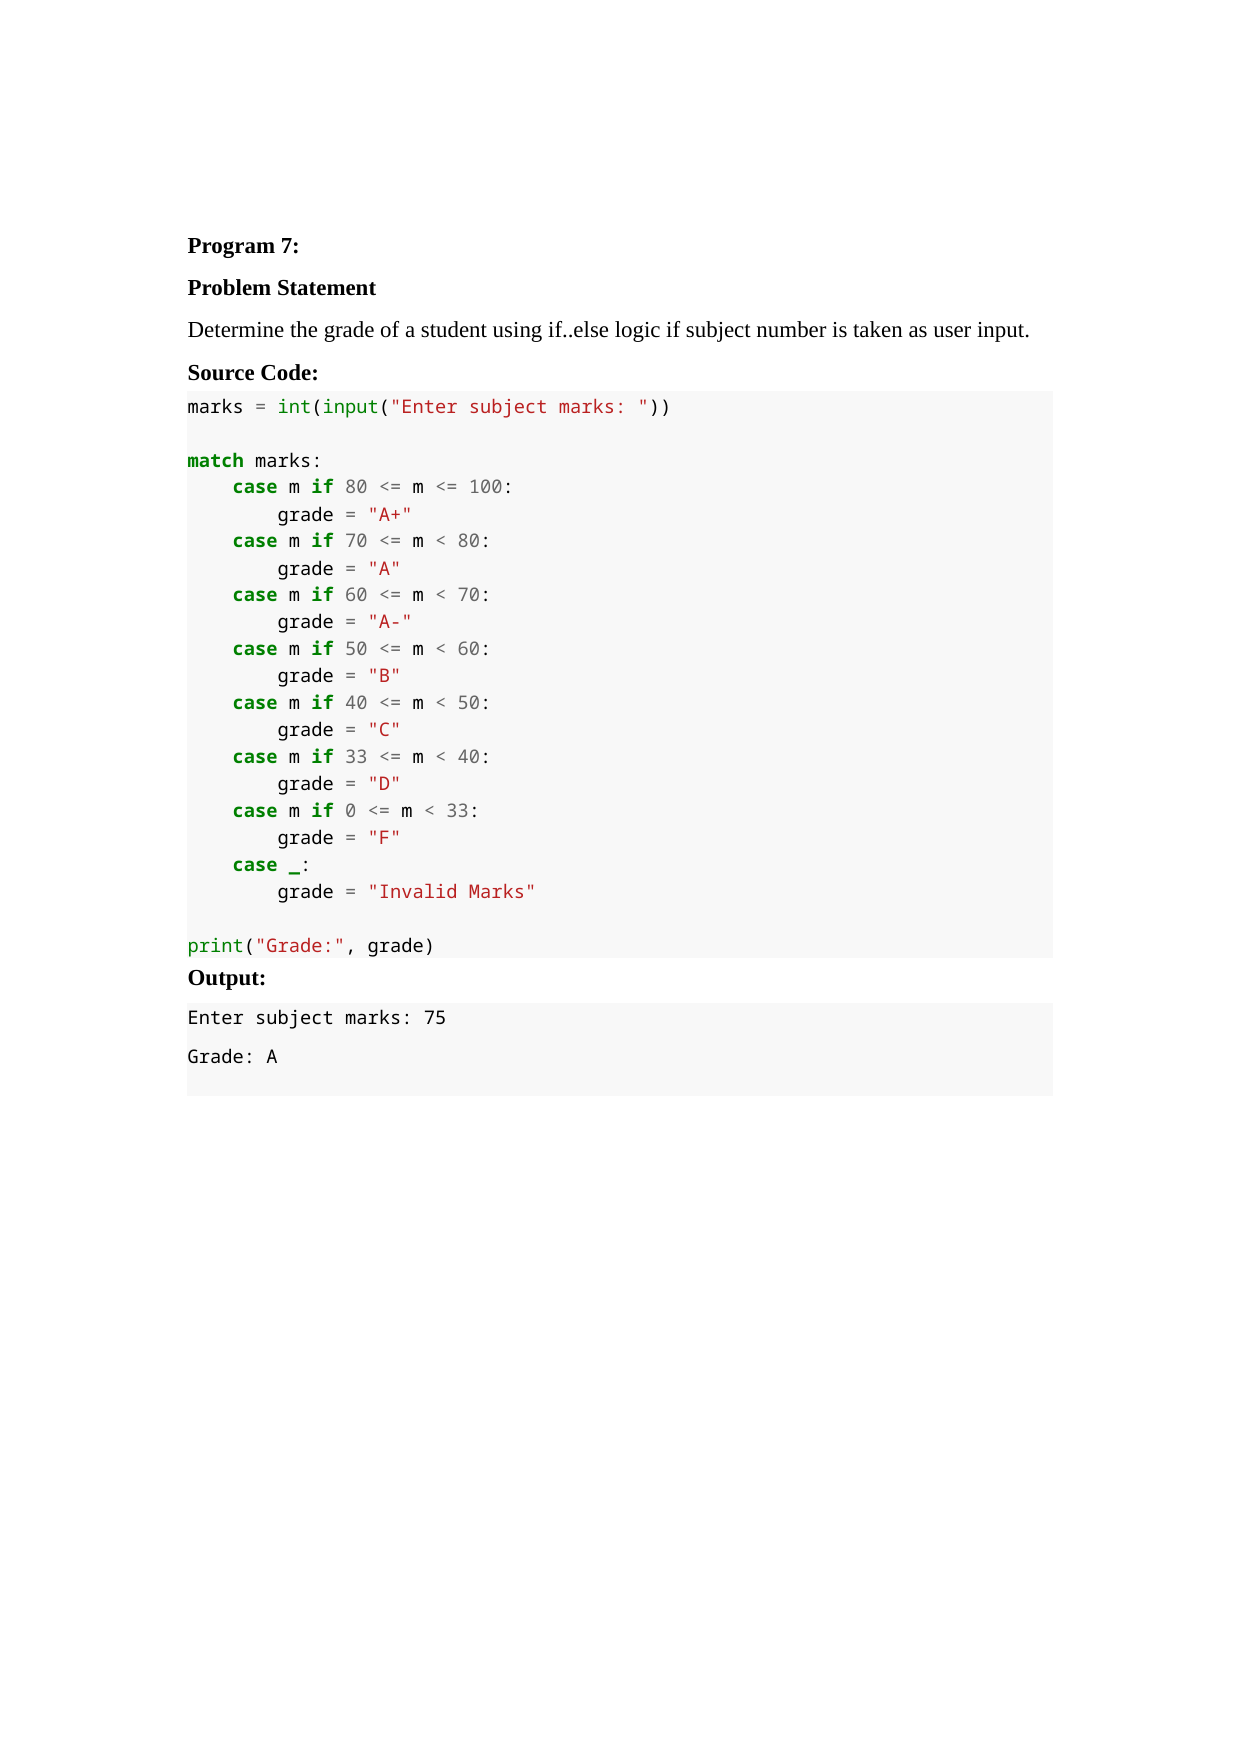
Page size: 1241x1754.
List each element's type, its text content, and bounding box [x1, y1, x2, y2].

text case _: [187, 850, 1053, 877]
text Source Code: [187, 358, 1053, 386]
text Enter subject marks: 75 [187, 1003, 1053, 1030]
text Grade: A [187, 1042, 1053, 1096]
text case m if 40 <= m < 50: [187, 688, 1053, 715]
text case m if 60 <= m < 70: [187, 580, 1053, 607]
text case m if 33 <= m < 40: [187, 742, 1053, 769]
text match marks: [187, 445, 1053, 472]
text Program 7: [187, 232, 1053, 259]
text case m if 0 <= m < 33: [187, 796, 1053, 823]
text Output: [187, 964, 1053, 991]
text grade = "C" [187, 715, 1053, 742]
text case m if 70 <= m < 80: [187, 526, 1053, 553]
text case m if 80 <= m <= 100: [187, 472, 1053, 499]
text Problem Statement [187, 274, 1053, 301]
text grade = "F" [187, 823, 1053, 850]
text grade = "Invalid Marks" [187, 877, 1053, 904]
text grade = "A-" [187, 607, 1053, 634]
text grade = "A+" [187, 499, 1053, 526]
text grade = "B" [187, 661, 1053, 688]
text marks = int(input("Enter subject marks: ")) [187, 391, 1053, 418]
text grade = "D" [187, 769, 1053, 796]
text print("Grade:", grade) [187, 931, 1053, 958]
text grade = "A" [187, 553, 1053, 580]
text case m if 50 <= m < 60: [187, 634, 1053, 661]
text Determine the grade of a student using if..else logic if subject number is taken as user input. [187, 316, 1053, 343]
